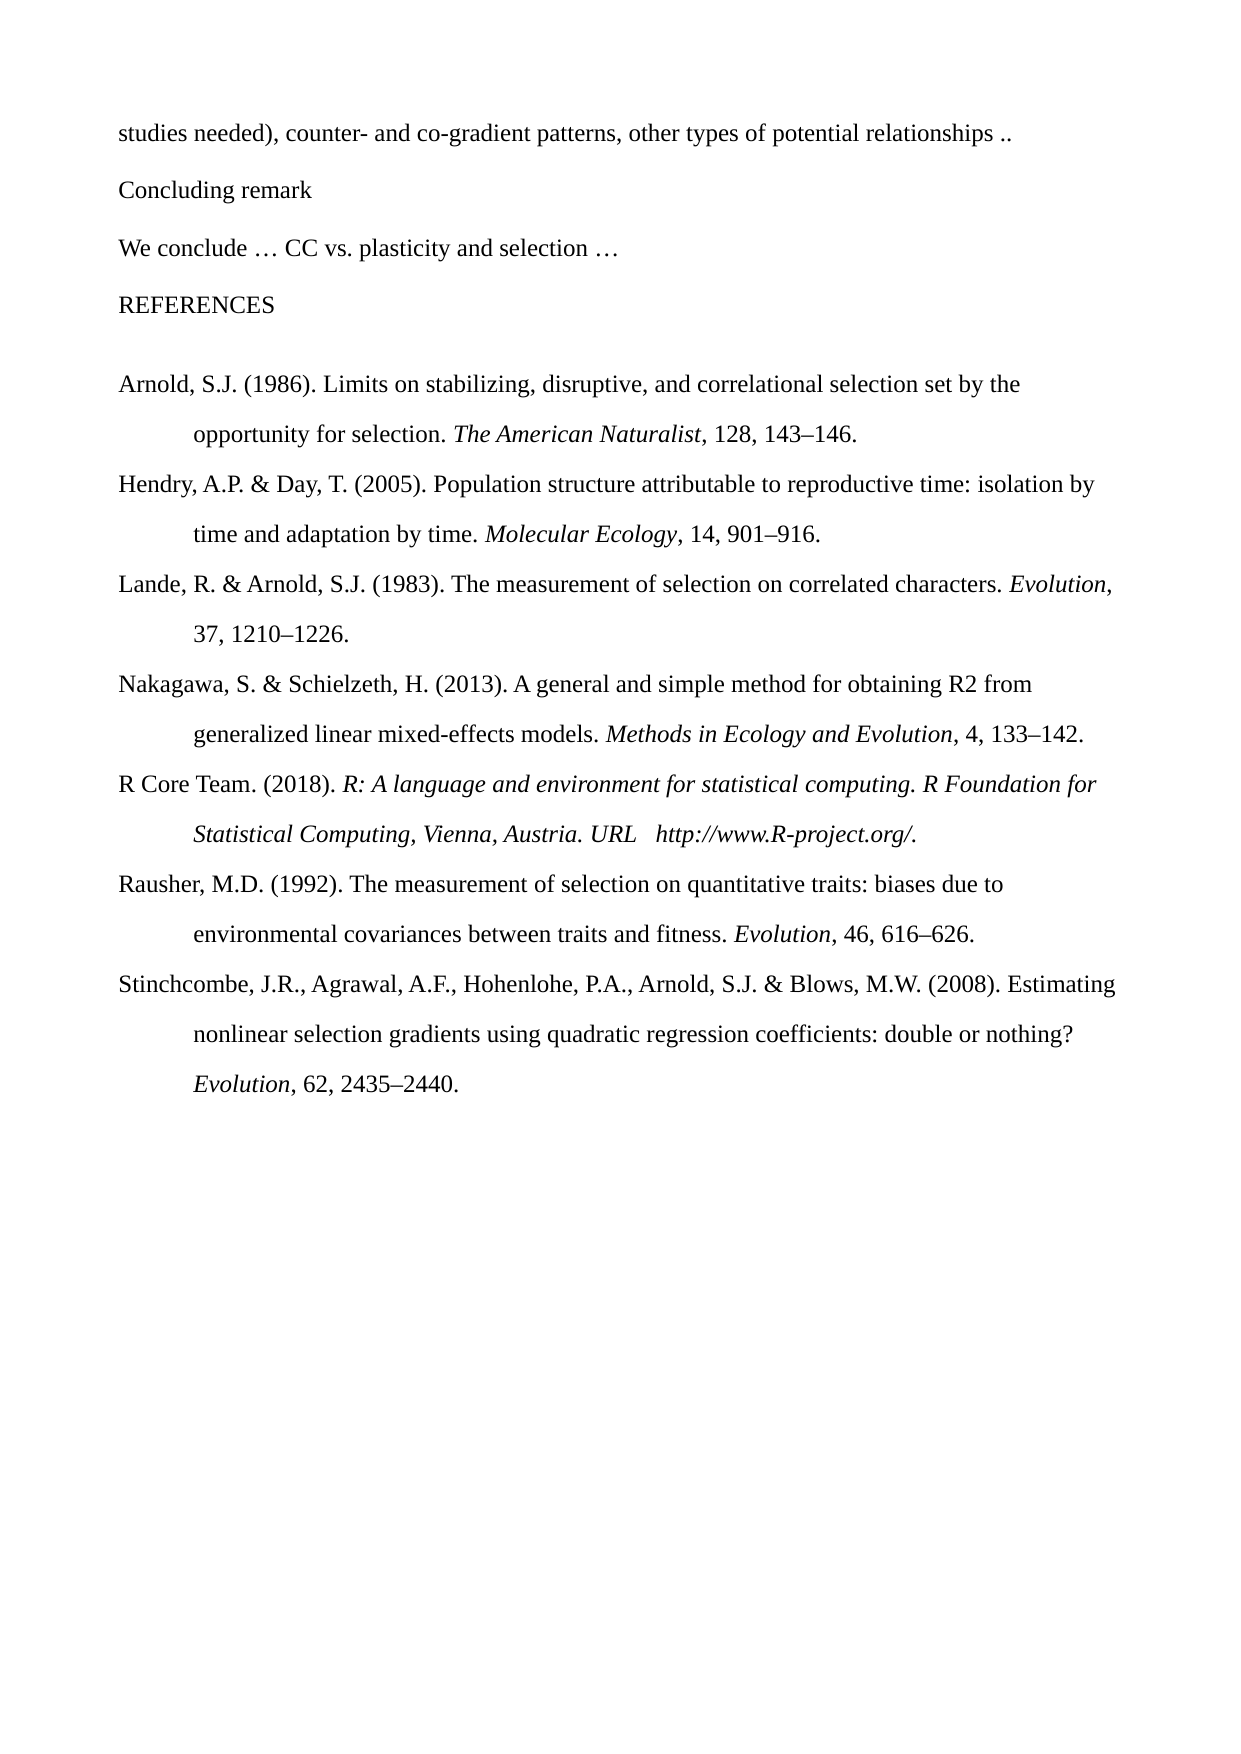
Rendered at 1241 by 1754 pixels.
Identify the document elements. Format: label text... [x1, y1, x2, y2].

text REFERENCES [118, 291, 1122, 319]
text Nakagawa, S. & Schielzeth, H. (2013). A general and simple method for obtaining R2 from generalized linear mixed-effects models. Methods in Ecology and Evolution, 4, 133–142. [118, 648, 1122, 748]
text R Core Team. (2018). R: A language and environment for statistical computing. R Foundation for Statistical Computing, Vienna, Austria. URL http://www.R-project.org/. [118, 748, 1122, 848]
text We conclude … CC vs. plasticity and selection … [118, 233, 1122, 262]
text Stinchcombe, J.R., Agrawal, A.F., Hohenlohe, P.A., Arnold, S.J. & Blows, M.W. (2008). Estimating nonlinear selection gradients using quadratic regression coefficients: double or nothing? Evolution, 62, 2435–2440. [118, 948, 1122, 1098]
text Lande, R. & Arnold, S.J. (1983). The measurement of selection on correlated characters. Evolution, 37, 1210–1226. [118, 548, 1122, 648]
text Rausher, M.D. (1992). The measurement of selection on quantitative traits: biases due to environmental covariances between traits and fitness. Evolution, 46, 616–626. [118, 848, 1122, 948]
text Hendry, A.P. & Day, T. (2005). Population structure attributable to reproductive time: isolation by time and adaptation by time. Molecular Ecology, 14, 901–916. [118, 448, 1122, 548]
text Arnold, S.J. (1986). Limits on stabilizing, disruptive, and correlational selection set by the opportunity for selection. The American Naturalist, 128, 143–146. [118, 348, 1122, 448]
text studies needed), counter- and co-gradient patterns, other types of potential relationships .. Concluding remark [118, 118, 1122, 204]
